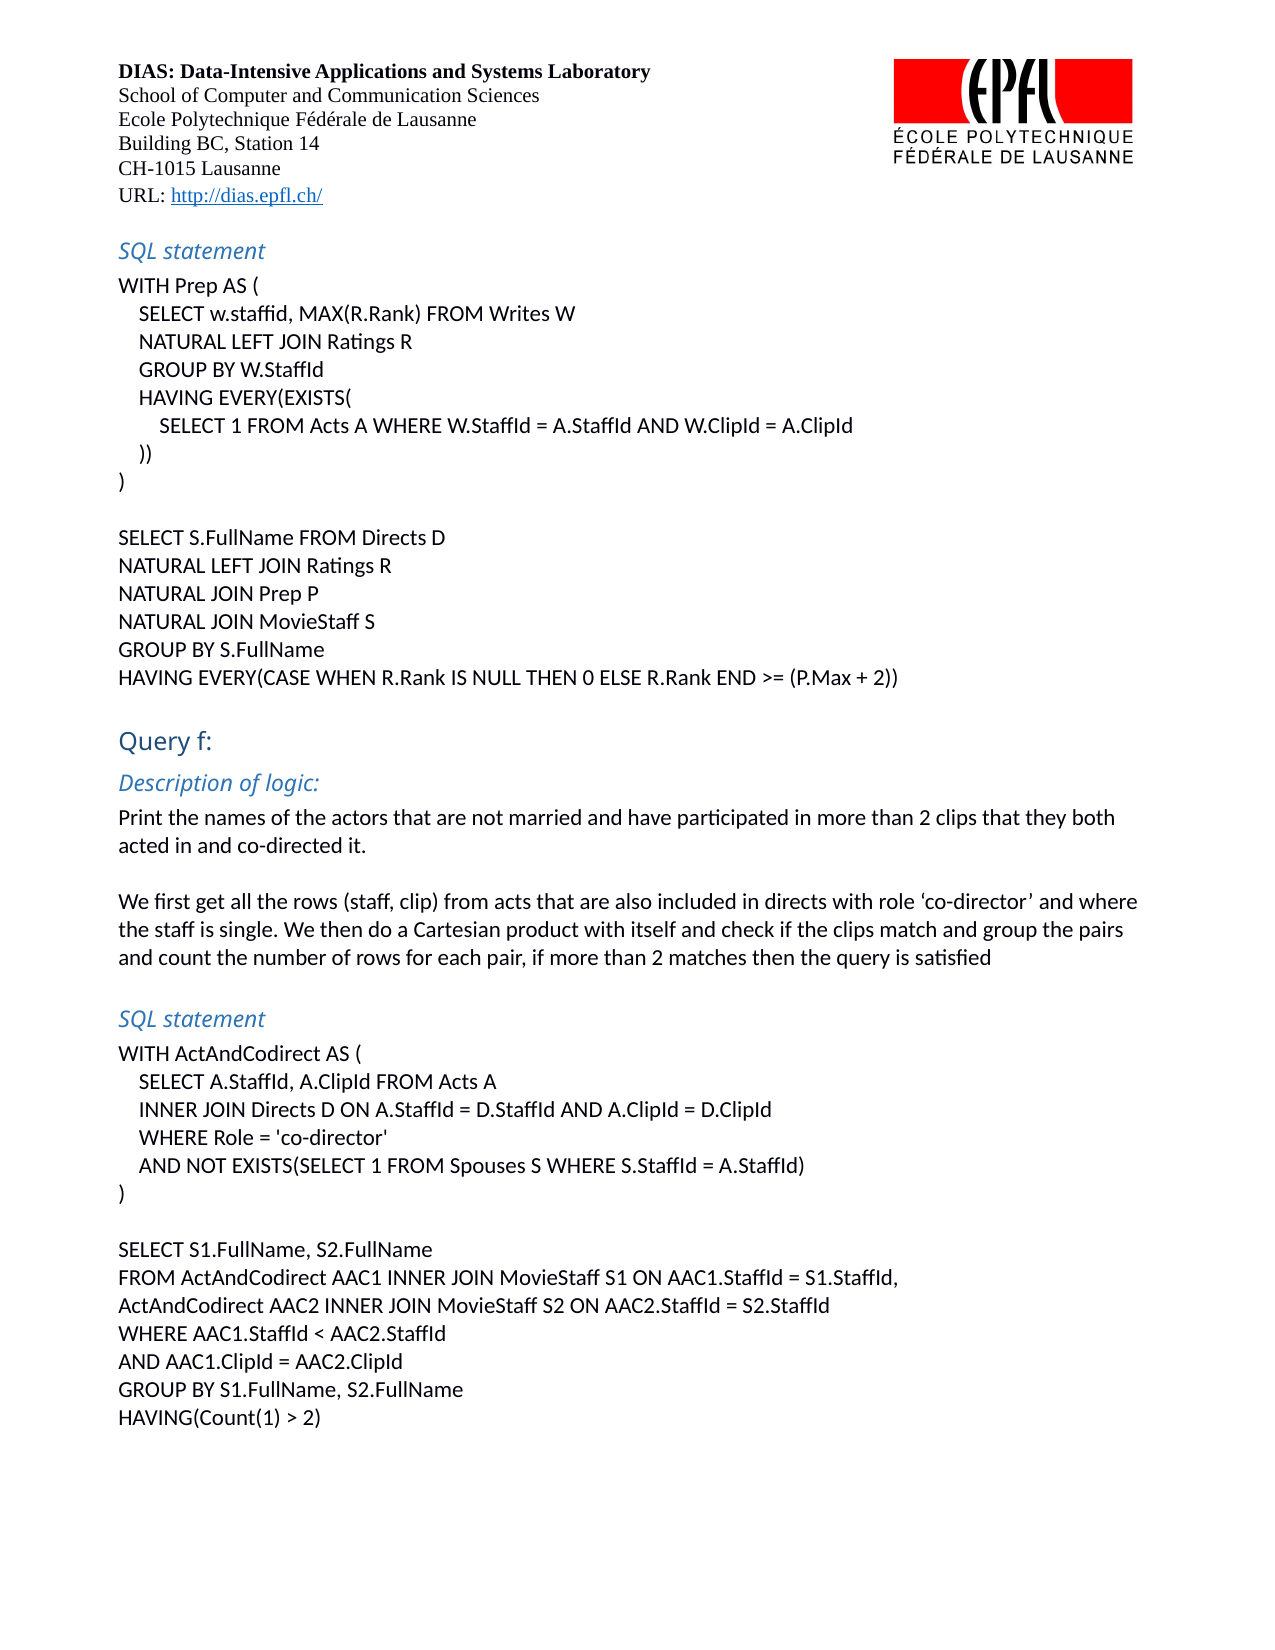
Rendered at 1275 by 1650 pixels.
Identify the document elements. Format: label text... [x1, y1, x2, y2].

text SELECT w.staffid, MAX(R.Rank) FROM Writes W [118, 299, 1157, 327]
text ActAndCodirect AAC2 INNER JOIN MovieStaff S2 ON AAC2.StaffId = S2.StaffId [118, 1291, 1157, 1319]
text WHERE Role = 'co-director' [118, 1123, 1157, 1151]
text HAVING(Count(1) > 2) [118, 1403, 1157, 1431]
text NATURAL JOIN Prep P [118, 579, 1157, 607]
text SELECT S.FullName FROM Directs D [118, 523, 1157, 551]
text GROUP BY S.FullName [118, 635, 1157, 663]
text GROUP BY W.StaffId [118, 355, 1157, 383]
text We first get all the rows (staff, clip) from acts that are also included in directs with role ‘co-director’ and where the staff is single. We then do a Cartesian product with itself and check if the clips match and group the pairs and count the number of rows for each pair, if more than 2 matches then the query is satisfied [118, 887, 1157, 971]
text AND NOT EXISTS(SELECT 1 FROM Spouses S WHERE S.StaffId = A.StaffId) [118, 1151, 1157, 1179]
subtitle SQL statement [118, 1003, 1157, 1034]
text NATURAL LEFT JOIN Ratings R [118, 327, 1157, 355]
subtitle SQL statement [118, 235, 1157, 266]
text SELECT 1 FROM Acts A WHERE W.StaffId = A.StaffId AND W.ClipId = A.ClipId [118, 411, 1157, 439]
text ) [118, 467, 1157, 495]
picture [893, 59, 1135, 167]
text HAVING EVERY(CASE WHEN R.Rank IS NULL THEN 0 ELSE R.Rank END >= (P.Max + 2)) [118, 663, 1157, 691]
text NATURAL JOIN MovieStaff S [118, 607, 1157, 635]
text FROM ActAndCodirect AAC1 INNER JOIN MovieStaff S1 ON AAC1.StaffId = S1.StaffId, [118, 1263, 1157, 1291]
text GROUP BY S1.FullName, S2.FullName [118, 1375, 1157, 1403]
subtitle Query f: [118, 723, 1157, 758]
text INNER JOIN Directs D ON A.StaffId = D.StaffId AND A.ClipId = D.ClipId [118, 1095, 1157, 1123]
text )) [118, 439, 1157, 467]
text SELECT A.StaffId, A.ClipId FROM Acts A [118, 1067, 1157, 1095]
text Print the names of the actors that are not married and have participated in more than 2 clips that they both acted in and co-directed it. [118, 803, 1157, 859]
text SELECT S1.FullName, S2.FullName [118, 1235, 1157, 1263]
text NATURAL LEFT JOIN Ratings R [118, 551, 1157, 579]
text AND AAC1.ClipId = AAC2.ClipId [118, 1347, 1157, 1375]
text ) [118, 1179, 1157, 1207]
text WITH ActAndCodirect AS ( [118, 1039, 1157, 1067]
text WITH Prep AS ( [118, 271, 1157, 299]
text HAVING EVERY(EXISTS( [118, 383, 1157, 411]
text WHERE AAC1.StaffId < AAC2.StaffId [118, 1319, 1157, 1347]
subtitle Description of logic: [118, 767, 1157, 798]
